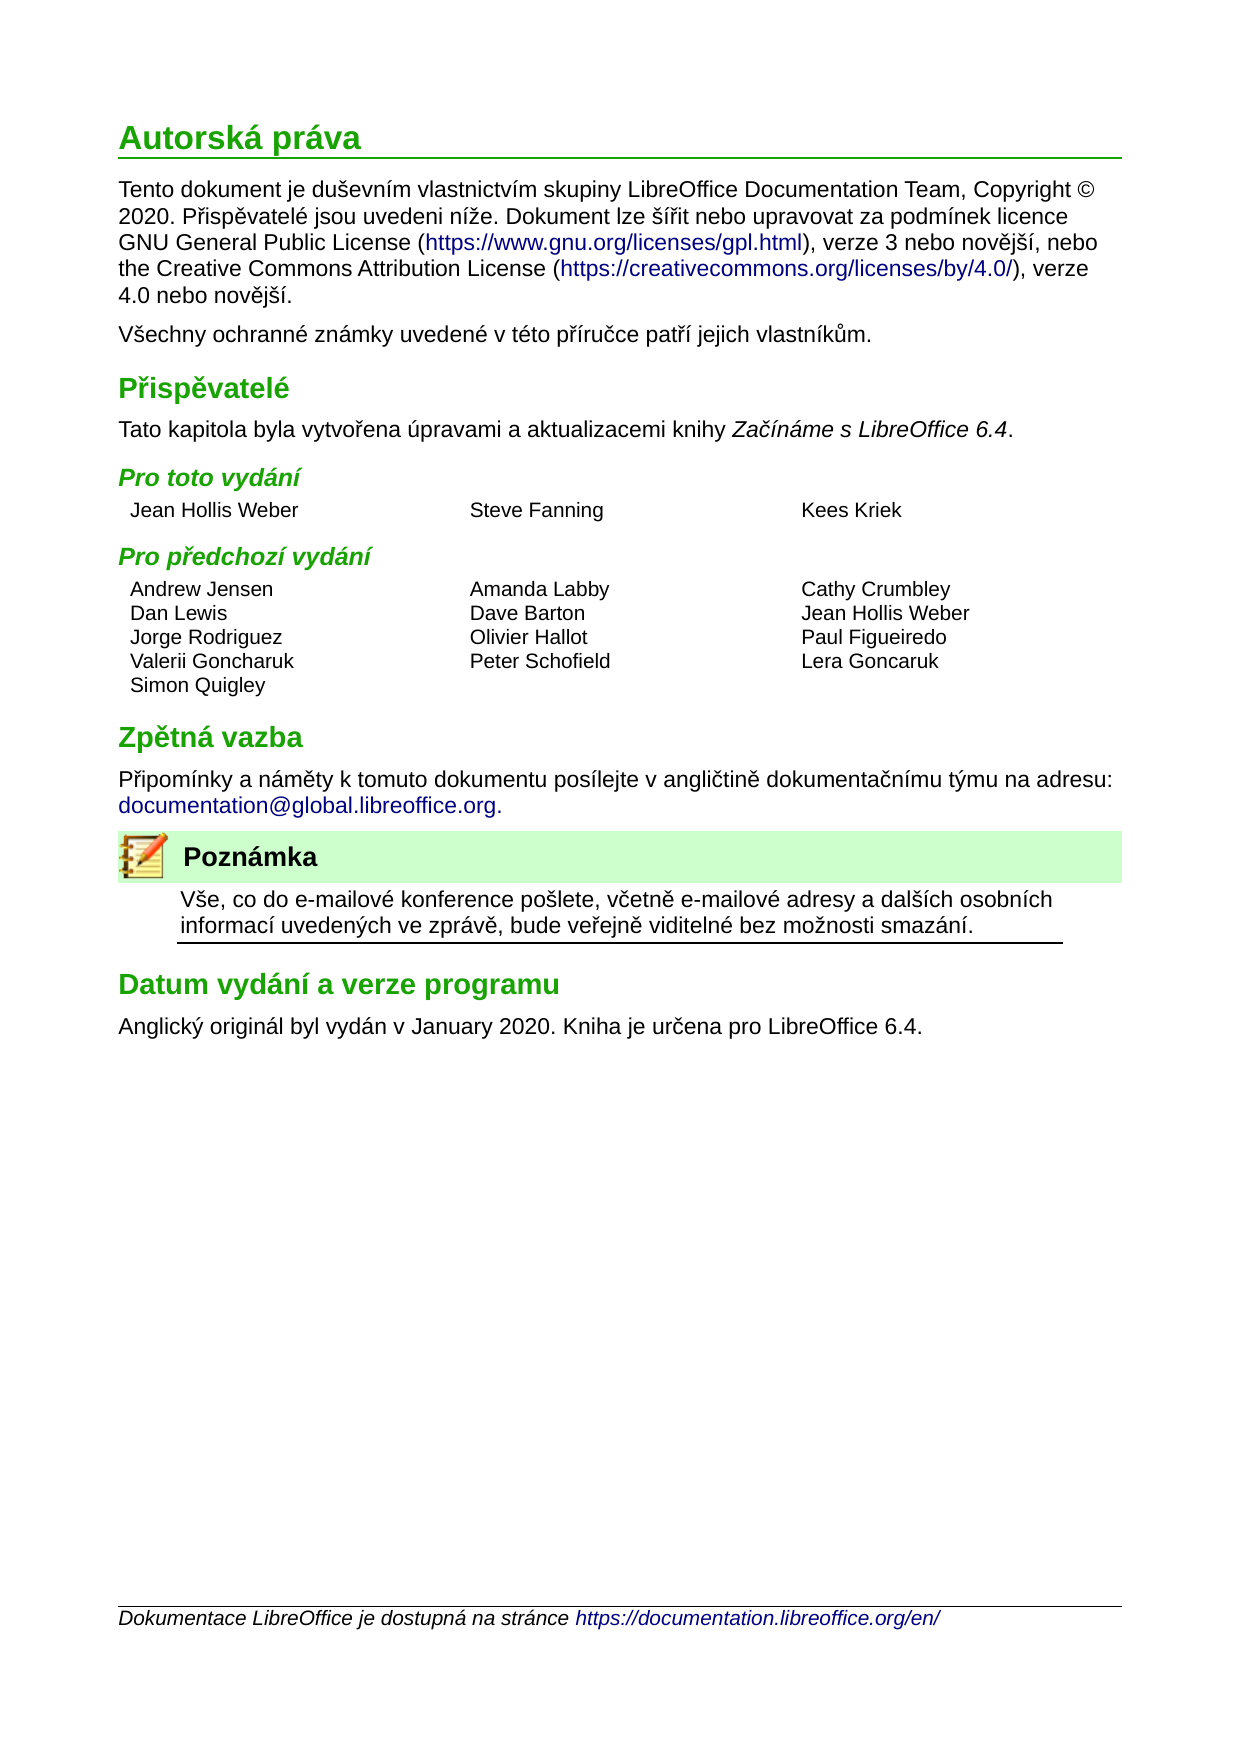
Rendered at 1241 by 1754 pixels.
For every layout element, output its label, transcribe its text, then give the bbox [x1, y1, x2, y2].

subtitle Autorská práva [118, 118, 1122, 157]
table_cell Dave Barton [458, 601, 789, 625]
table_header Andrew Jensen [118, 577, 458, 601]
text Všechny ochranné známky uvedené v této příručce patří jejich vlastníkům. [118, 321, 1122, 347]
table_cell [458, 673, 789, 697]
table_header Kees Kriek [789, 498, 1122, 522]
table_cell Peter Schofield [458, 649, 789, 673]
table_cell [789, 673, 1122, 697]
table_cell Jorge Rodriguez [118, 625, 458, 649]
table_header Cathy Crumbley [789, 577, 1122, 601]
subtitle Poznámka [118, 831, 1122, 883]
text Tento dokument je duševním vlastnictvím skupiny LibreOffice Documentation Team, Copyright © 2020. Přispěvatelé jsou uvedeni níže. Dokument lze šířit nebo upravovat za podmínek licence GNU General Public License (https://www.gnu.org/licenses/gpl.html), verze 3 nebo novější, nebo the Creative Commons Attribution License (https://creativecommons.org/licenses/by/4.0/), verze 4.0 nebo novější. [118, 176, 1122, 308]
table_cell Simon Quigley [118, 673, 458, 697]
table_cell Jean Hollis Weber [789, 601, 1122, 625]
table_cell Paul Figueiredo [789, 625, 1122, 649]
text Připomínky a náměty k tomuto dokumentu posílejte v angličtině dokumentačnímu týmu na adresu: documentation@global.libreoffice.org. [118, 766, 1122, 818]
text Anglický originál byl vydán v lednu 2020. Kniha je určena pro LibreOffice 6.4. [118, 1013, 1122, 1039]
picture [119, 831, 170, 882]
table_cell Olivier Hallot [458, 625, 789, 649]
subtitle Přispěvatelé [118, 371, 1122, 404]
subtitle Datum vydání a verze programu [118, 967, 1122, 1001]
table_cell Lera Goncaruk [789, 649, 1122, 673]
table_header Jean Hollis Weber [118, 498, 458, 522]
text Tato kapitola byla vytvořena úpravami a aktualizacemi knihy Začínáme s LibreOffice 6.4. [118, 416, 1122, 442]
subtitle Pro předchozí vydání [118, 542, 1122, 571]
subtitle Zpětná vazba [118, 720, 1122, 754]
table_header Steve Fanning [458, 498, 789, 522]
table_cell Valerii Goncharuk [118, 649, 458, 673]
table_cell Dan Lewis [118, 601, 458, 625]
table_header Amanda Labby [458, 577, 789, 601]
text Vše, co do e-mailové konference pošlete, včetně e-mailové adresy a dalších osobních informací uvedených ve zprávě, bude veřejně viditelné bez možnosti smazání. [177, 883, 1063, 942]
subtitle Pro toto vydání [118, 463, 1122, 492]
